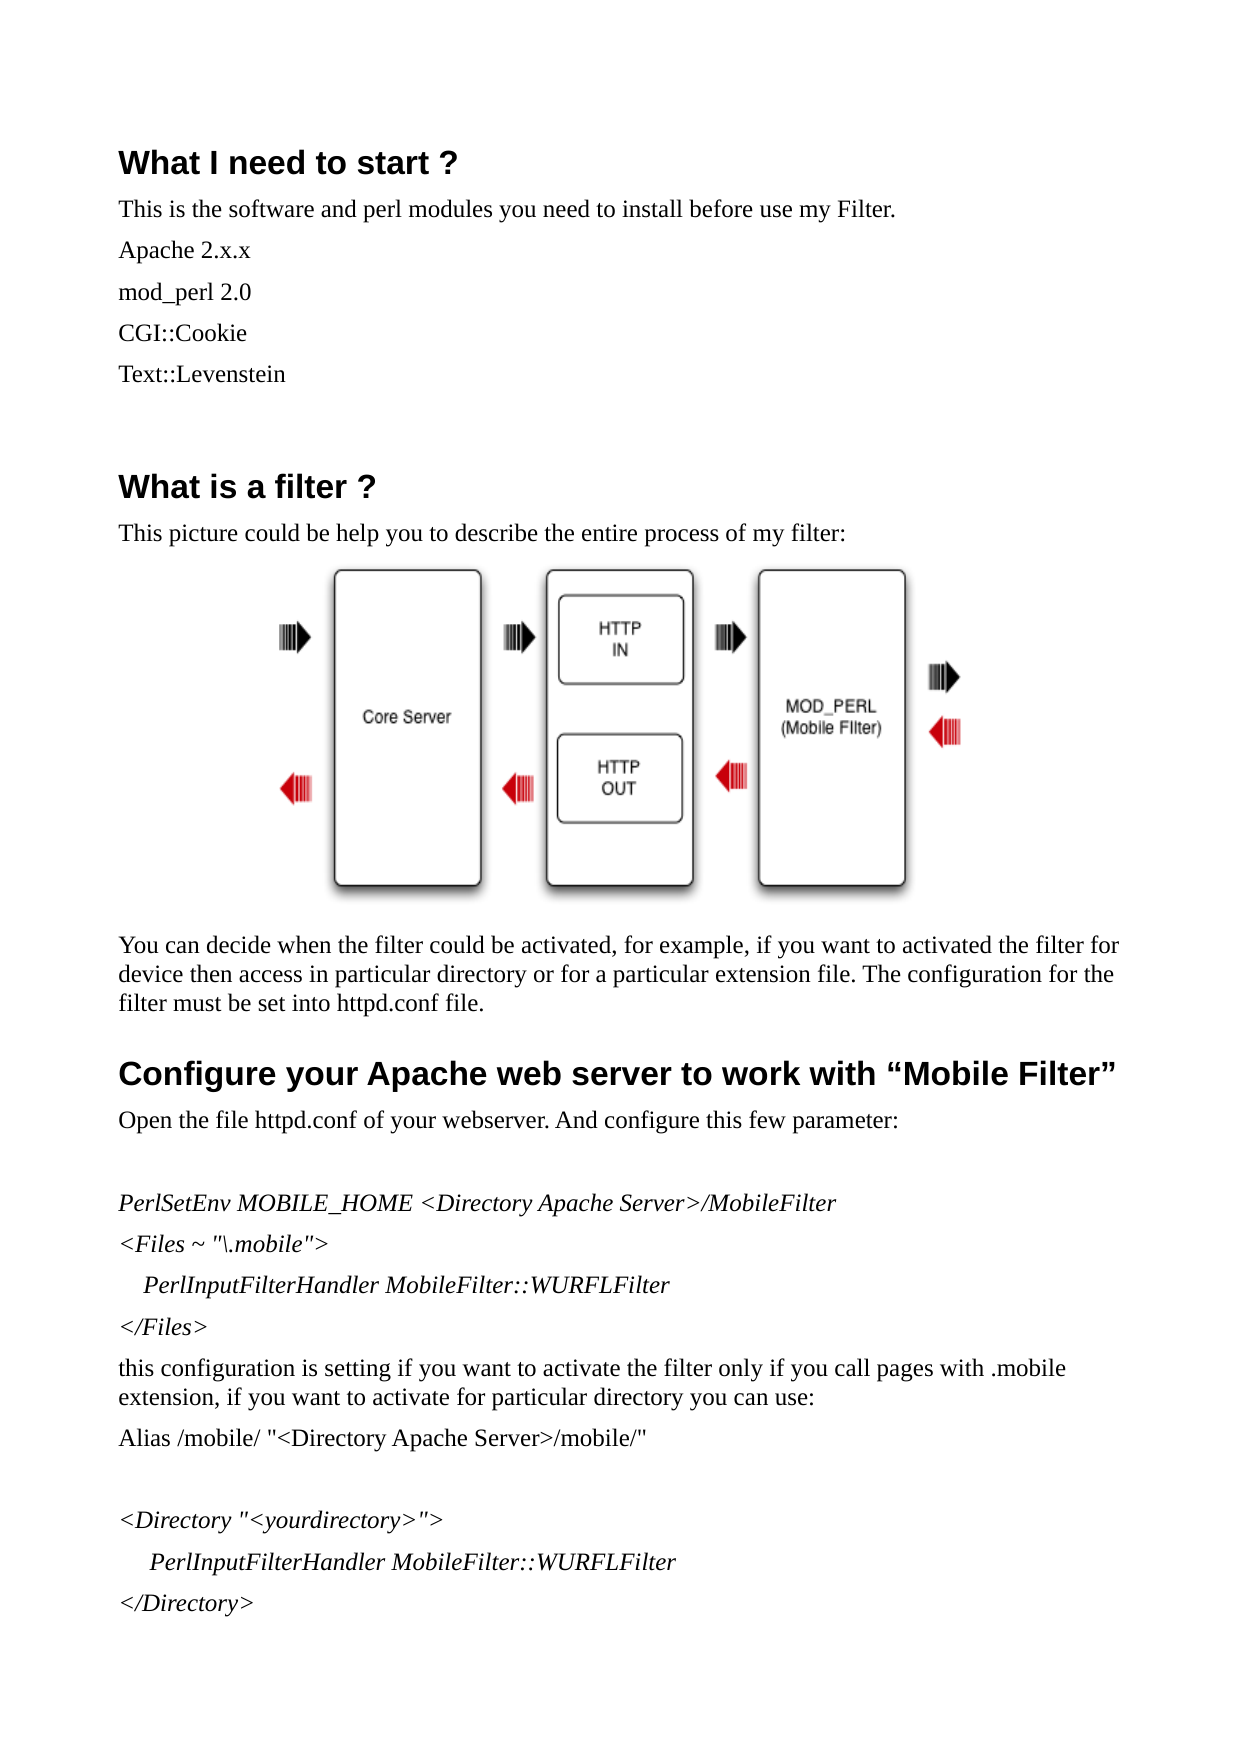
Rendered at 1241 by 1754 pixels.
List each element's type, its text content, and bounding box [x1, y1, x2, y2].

text <Directory "<yourdirectory>"> [118, 1505, 1122, 1534]
subtitle What is a filter ? [118, 467, 1122, 505]
text PerlInputFilterHandler MobileFilter::WURFLFilter [118, 1270, 1122, 1299]
text mod_perl 2.0 [118, 277, 1122, 306]
text PerlSetEnv MOBILE_HOME <Directory Apache Server>/MobileFilter [118, 1188, 1122, 1217]
text Open the file httpd.conf of your webserver. And configure this few parameter: [118, 1105, 1122, 1134]
text CGI::Cookie [118, 318, 1122, 347]
text This picture could be help you to describe the entire process of my filter: [118, 518, 1122, 547]
text Apache 2.x.x [118, 236, 1122, 264]
picture [278, 559, 962, 908]
text this configuration is setting if you want to activate the filter only if you call pages with .mobile extension, if you want to activate for particular directory you can use: [118, 1353, 1122, 1410]
text You can decide when the filter could be activated, for example, if you want to activated the filter for device then access in particular directory or for a particular extension file. The configuration for the filter must be set into httpd.conf file. [118, 930, 1122, 1017]
text </Files> [118, 1312, 1122, 1340]
text Alias /mobile/ "<Directory Apache Server>/mobile/" [118, 1423, 1122, 1452]
text <Files ~ "\.mobile"> [118, 1229, 1122, 1258]
subtitle What I need to start ? [118, 143, 1122, 182]
text </Directory> [118, 1588, 1122, 1617]
subtitle Configure your Apache web server to work with “Mobile Filter” [118, 1054, 1122, 1093]
text PerlInputFilterHandler MobileFilter::WURFLFilter [118, 1547, 1122, 1575]
text This is the software and perl modules you need to install before use my Filter. [118, 194, 1122, 223]
text Text::Levenstein [118, 359, 1122, 388]
